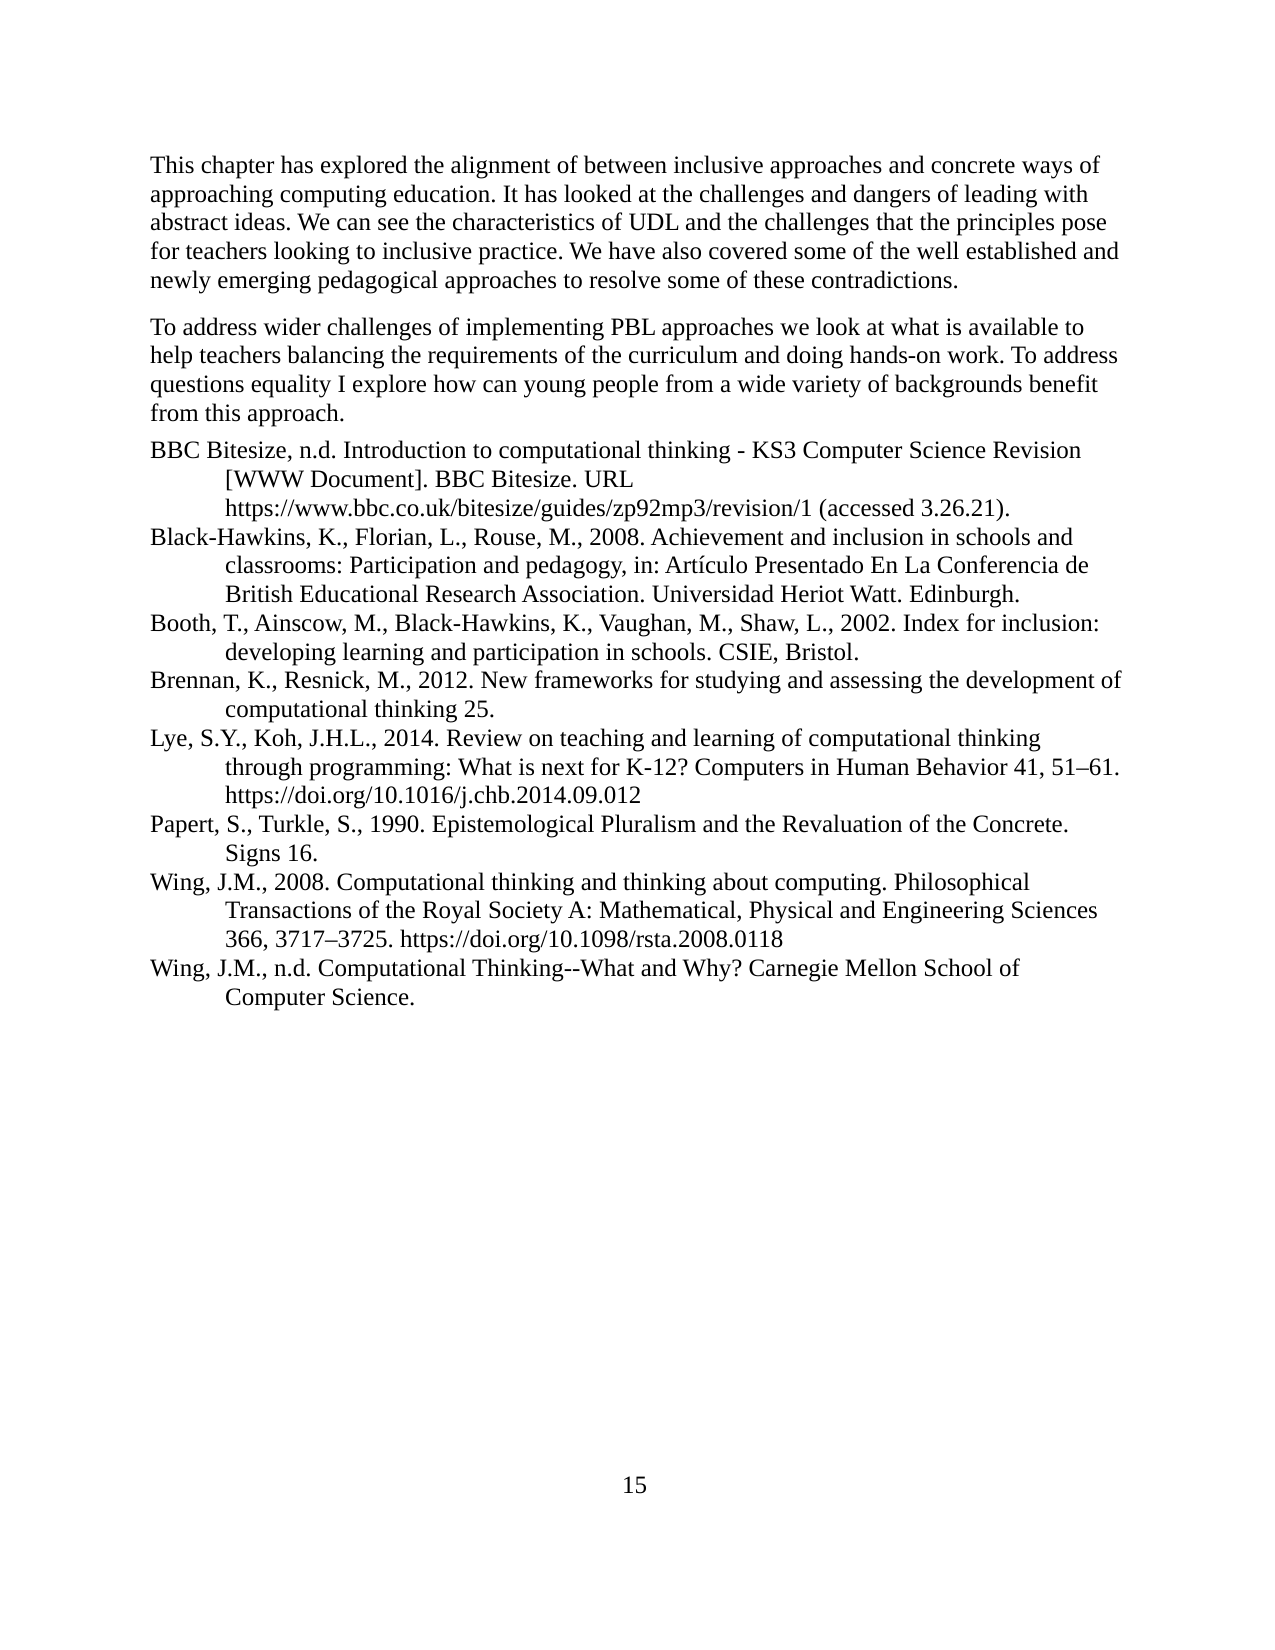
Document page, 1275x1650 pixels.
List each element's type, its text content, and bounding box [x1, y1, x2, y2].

text Lye, S.Y., Koh, J.H.L., 2014. Review on teaching and learning of computational thinking through programming: What is next for K-12? Computers in Human Behavior 41, 51–61. https://doi.org/10.1016/j.chb.2014.09.012 [150, 723, 1125, 809]
text Booth, T., Ainscow, M., Black-Hawkins, K., Vaughan, M., Shaw, L., 2002. Index for inclusion: developing learning and participation in schools. CSIE, Bristol. [150, 608, 1125, 666]
text To address wider challenges of implementing PBL approaches we look at what is available to help teachers balancing the requirements of the curriculum and doing hands-on work. To address questions equality I explore how can young people from a wide variety of backgrounds benefit from this approach. [150, 312, 1125, 427]
text Brennan, K., Resnick, M., 2012. New frameworks for studying and assessing the development of computational thinking 25. [150, 666, 1125, 723]
text Papert, S., Turkle, S., 1990. Epistemological Pluralism and the Revaluation of the Concrete. Signs 16. [150, 809, 1125, 867]
text BBC Bitesize, n.d. Introduction to computational thinking - KS3 Computer Science Revision [WWW Document]. BBC Bitesize. URL https://www.bbc.co.uk/bitesize/guides/zp92mp3/revision/1 (accessed 3.26.21). [150, 436, 1125, 522]
text Black-Hawkins, K., Florian, L., Rouse, M., 2008. Achievement and inclusion in schools and classrooms: Participation and pedagogy, in: Artículo Presentado En La Conferencia de British Educational Research Association. Universidad Heriot Watt. Edinburgh. [150, 522, 1125, 608]
text Wing, J.M., 2008. Computational thinking and thinking about computing. Philosophical Transactions of the Royal Society A: Mathematical, Physical and Engineering Sciences 366, 3717–3725. https://doi.org/10.1098/rsta.2008.0118 [150, 867, 1125, 953]
text Wing, J.M., n.d. Computational Thinking--What and Why? Carnegie Mellon School of Computer Science. [150, 953, 1125, 1011]
text This chapter has explored the alignment of between inclusive approaches and concrete ways of approaching computing education. It has looked at the challenges and dangers of leading with abstract ideas. We can see the characteristics of UDL and the challenges that the principles pose for teachers looking to inclusive practice. We have also covered some of the well established and newly emerging pedagogical approaches to resolve some of these contradictions. [150, 150, 1125, 294]
